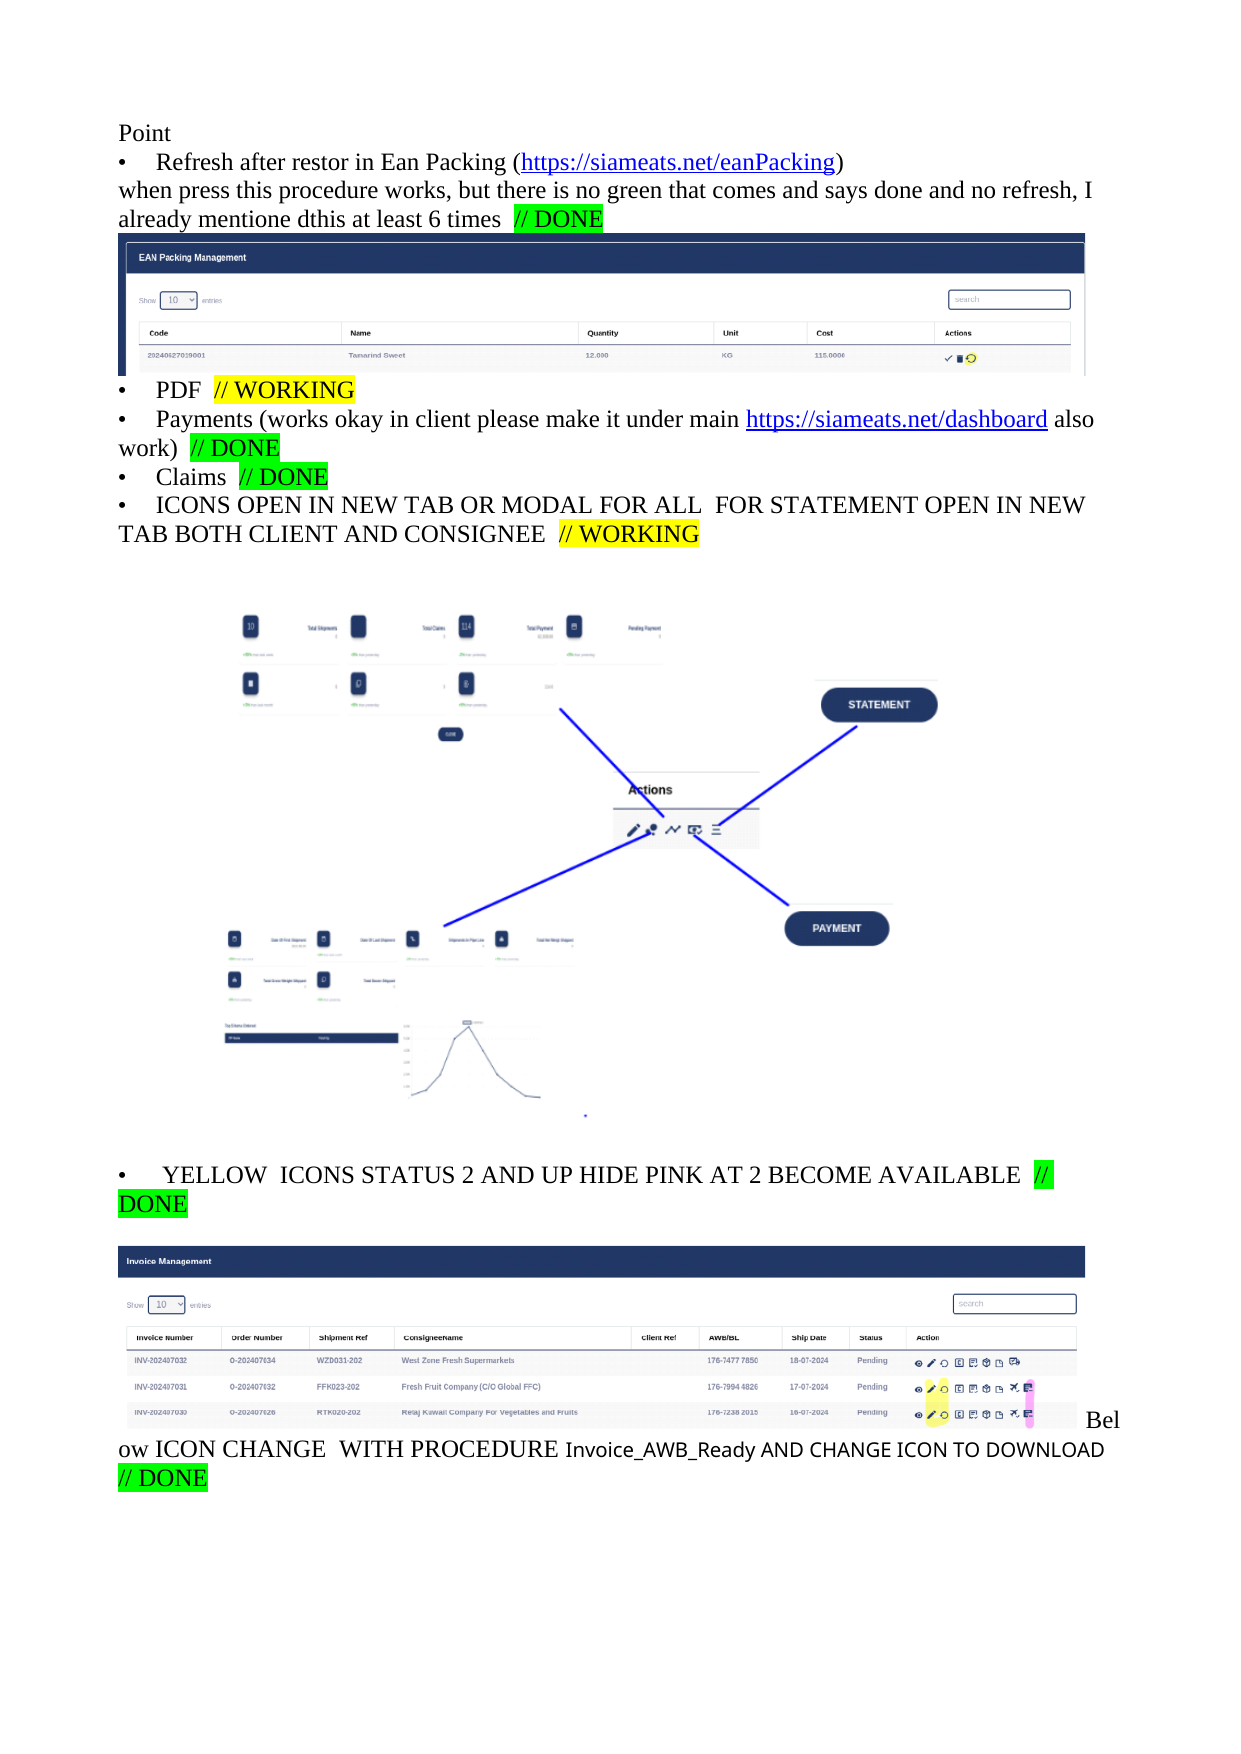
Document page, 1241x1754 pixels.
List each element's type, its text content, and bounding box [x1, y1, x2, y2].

text Point [118, 118, 1122, 147]
list YELLOW ICONS STATUS 2 AND UP HIDE PINK AT 2 BECOME AVAILABLE // DONE [81, 1160, 1122, 1218]
list Refresh after restor in Ean Packing (https://siameats.net/eanPacking) [81, 147, 1122, 176]
list PDF // WORKING [81, 375, 1122, 404]
list ICONS OPEN IN NEW TAB OR MODAL FOR ALL FOR STATEMENT OPEN IN NEW TAB BOTH CLIENT AND CONSIGNEE // WORKING [81, 490, 1122, 548]
text when press this procedure works, but there is no green that comes and says done and no refresh, I already mentione dthis at least 6 times // DONE [118, 176, 1122, 233]
text Below ICON CHANGE WITH PROCEDURE Invoice_AWB_Ready AND CHANGE ICON TO DOWNLOAD // DONE [118, 1246, 1122, 1492]
list Payments (works okay in client please make it under main https://siameats.net/dashboard also work) // DONE [81, 404, 1122, 462]
list Claims // DONE [81, 462, 1122, 490]
